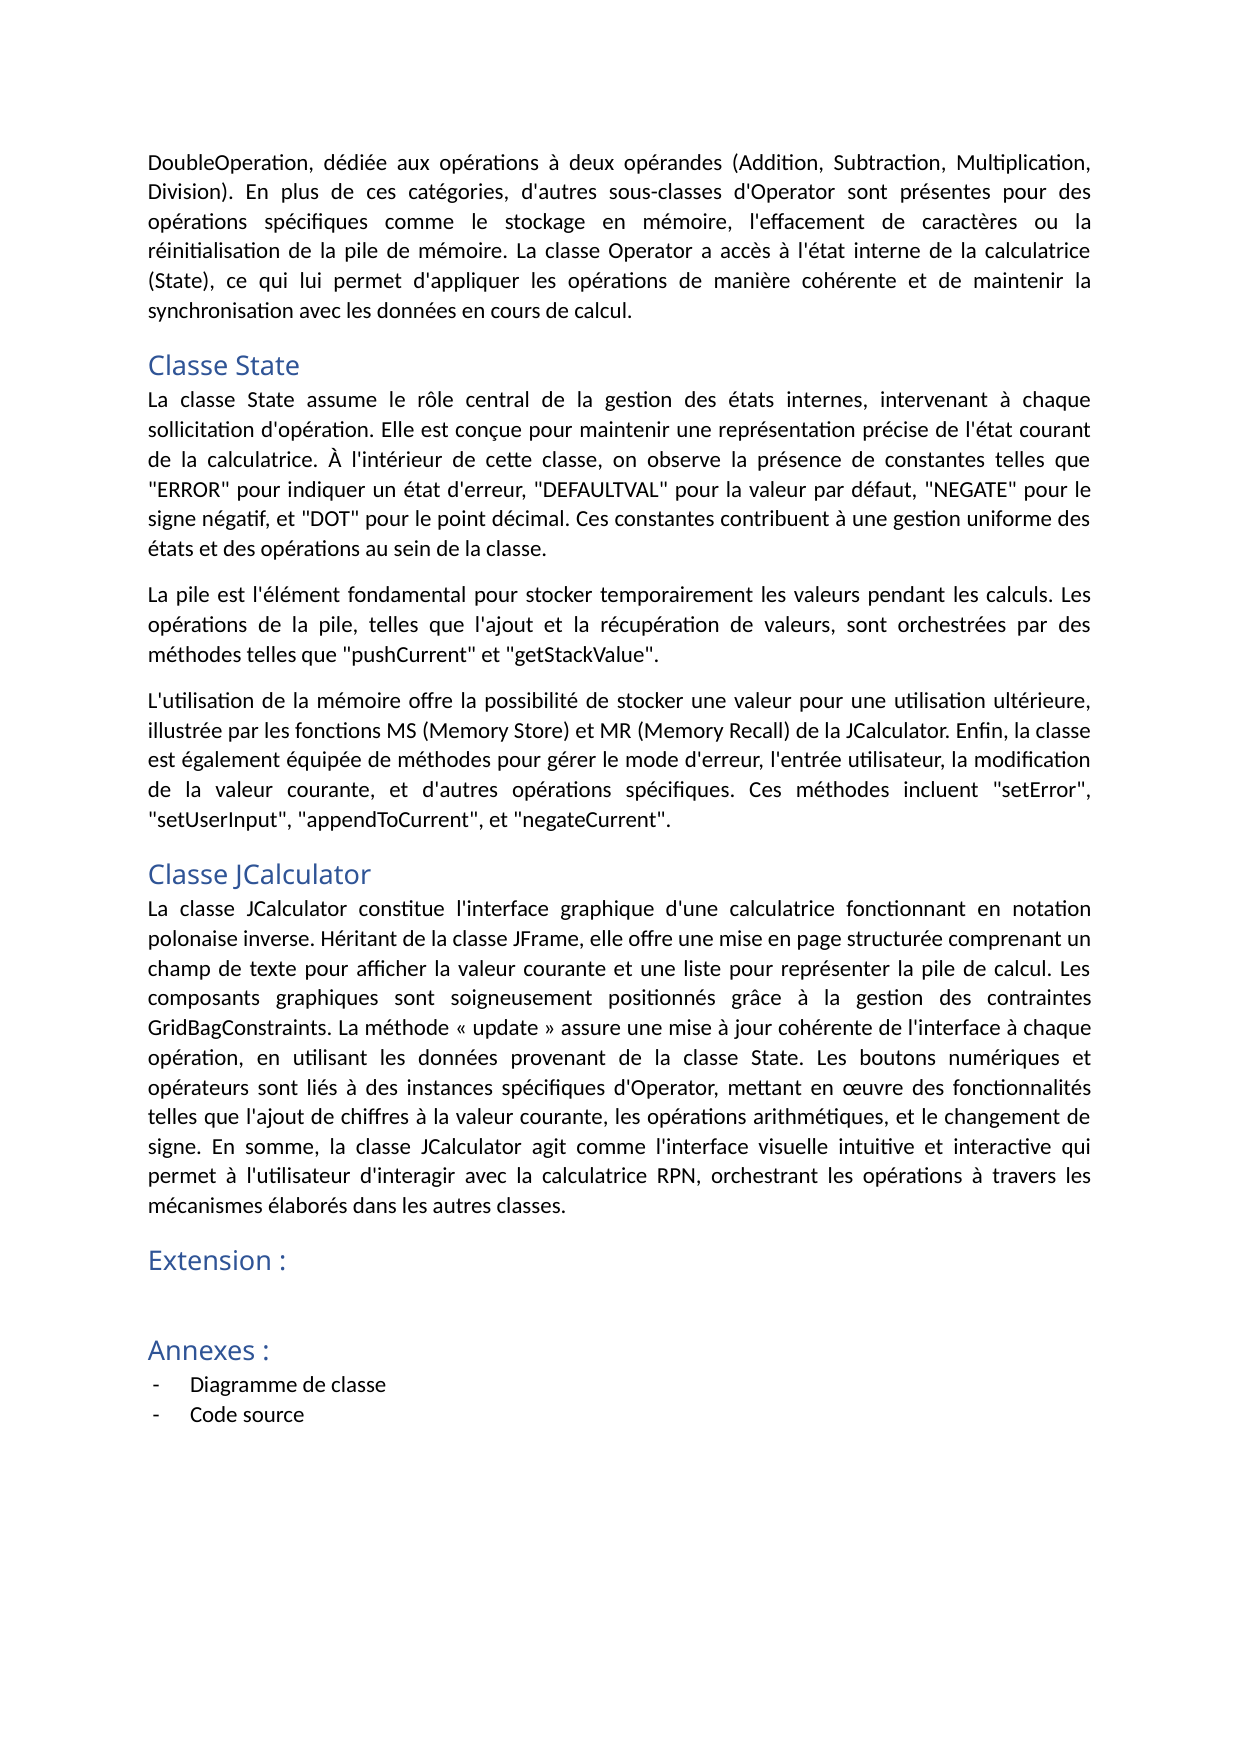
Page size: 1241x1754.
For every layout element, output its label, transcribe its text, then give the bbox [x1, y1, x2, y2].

list Diagramme de classe [152, 1371, 1093, 1398]
text La pile est l'élément fondamental pour stocker temporairement les valeurs pendant les calculs. Les opérations de la pile, telles que l'ajout et la récupération de valeurs, sont orchestrées par des méthodes telles que "pushCurrent" et "getStackValue". [148, 580, 1093, 668]
text La classe JCalculator constitue l'interface graphique d'une calculatrice fonctionnant en notation polonaise inverse. Héritant de la classe JFrame, elle offre une mise en page structurée comprenant un champ de texte pour afficher la valeur courante et une liste pour représenter la pile de calcul. Les composants graphiques sont soigneusement positionnés grâce à la gestion des contraintes GridBagConstraints. La méthode « update » assure une mise à jour cohérente de l'interface à chaque opération, en utilisant les données provenant de la classe State. Les boutons numériques et opérateurs sont liés à des instances spécifiques d'Operator, mettant en œuvre des fonctionnalités telles que l'ajout de chiffres à la valeur courante, les opérations arithmétiques, et le changement de signe. En somme, la classe JCalculator agit comme l'interface visuelle intuitive et interactive qui permet à l'utilisateur d'interagir avec la calculatrice RPN, orchestrant les opérations à travers les mécanismes élaborés dans les autres classes. [148, 894, 1093, 1219]
subtitle Extension : [148, 1242, 1093, 1279]
subtitle Classe JCalculator [148, 855, 1093, 892]
subtitle Classe State [148, 347, 1093, 383]
text L'utilisation de la mémoire offre la possibilité de stocker une valeur pour une utilisation ultérieure, illustrée par les fonctions MS (Memory Store) et MR (Memory Recall) de la JCalculator. Enfin, la classe est également équipée de méthodes pour gérer le mode d'erreur, l'entrée utilisateur, la modification de la valeur courante, et d'autres opérations spécifiques. Ces méthodes incluent "setError", "setUserInput", "appendToCurrent", et "negateCurrent". [148, 686, 1093, 833]
subtitle Annexes : [148, 1331, 1093, 1368]
text DoubleOperation, dédiée aux opérations à deux opérandes (Addition, Subtraction, Multiplication, Division). En plus de ces catégories, d'autres sous-classes d'Operator sont présentes pour des opérations spécifiques comme le stockage en mémoire, l'effacement de caractères ou la réinitialisation de la pile de mémoire. La classe Operator a accès à l'état interne de la calculatrice (State), ce qui lui permet d'appliquer les opérations de manière cohérente et de maintenir la synchronisation avec les données en cours de calcul. [148, 148, 1093, 324]
text La classe State assume le rôle central de la gestion des états internes, intervenant à chaque sollicitation d'opération. Elle est conçue pour maintenir une représentation précise de l'état courant de la calculatrice. À l'intérieur de cette classe, on observe la présence de constantes telles que "ERROR" pour indiquer un état d'erreur, "DEFAULTVAL" pour la valeur par défaut, "NEGATE" pour le signe négatif, et "DOT" pour le point décimal. Ces constantes contribuent à une gestion uniforme des états et des opérations au sein de la classe. [148, 386, 1093, 562]
list Code source [152, 1400, 1093, 1428]
